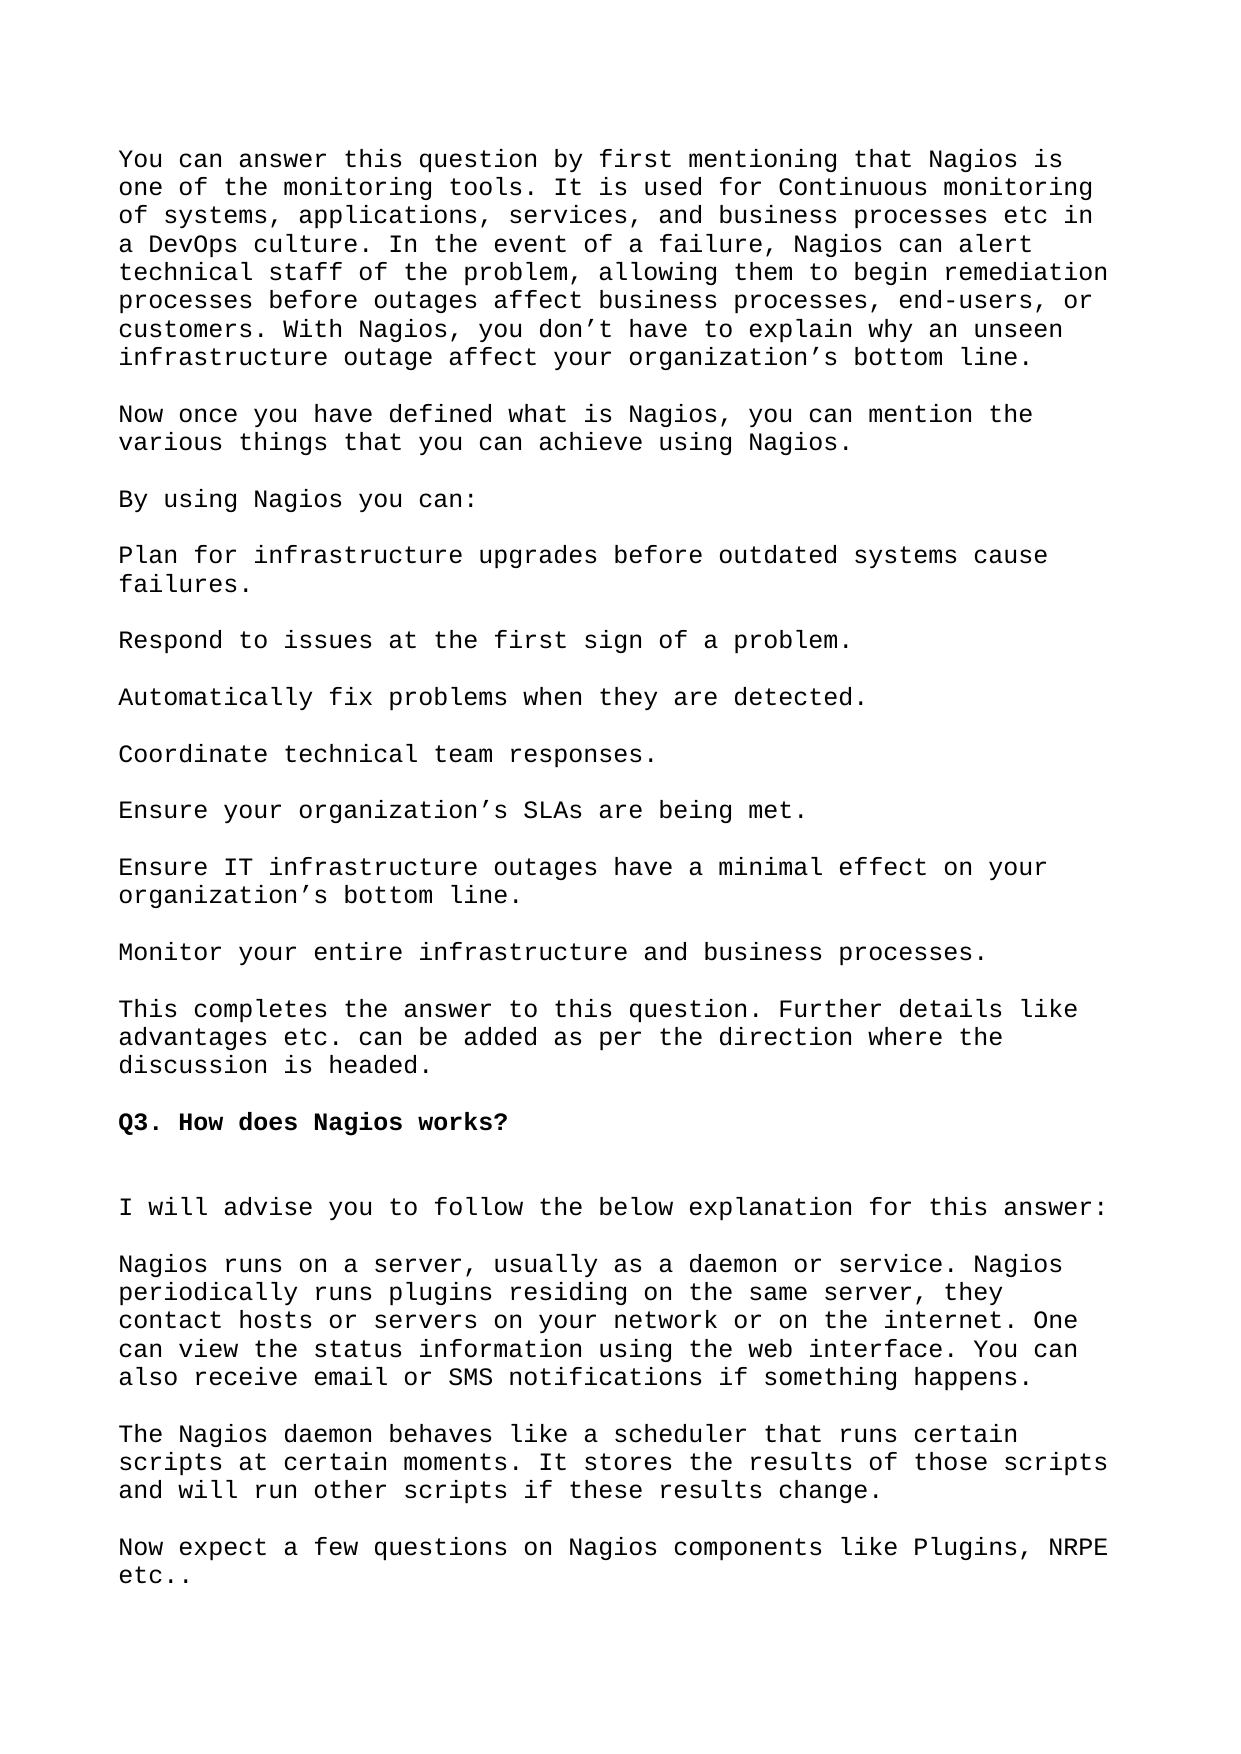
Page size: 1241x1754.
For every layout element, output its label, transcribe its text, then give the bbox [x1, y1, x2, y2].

text Now once you have defined what is Nagios, you can mention the various things that you can achieve using Nagios. [118, 401, 1122, 458]
text I will advise you to follow the below explanation for this answer: [118, 1195, 1122, 1223]
text You can answer this question by first mentioning that Nagios is one of the monitoring tools. It is used for Continuous monitoring of systems, applications, services, and business processes etc in a DevOps culture. In the event of a failure, Nagios can alert technical staff of the problem, allowing them to begin remediation processes before outages affect business processes, end-users, or customers. With Nagios, you don’t have to explain why an unseen infrastructure outage affect your organization’s bottom line. [118, 146, 1122, 373]
text Plan for infrastructure upgrades before outdated systems cause failures. [118, 543, 1122, 600]
text Ensure your organization’s SLAs are being met. [118, 798, 1122, 826]
text Nagios runs on a server, usually as a daemon or service. Nagios periodically runs plugins residing on the same server, they contact hosts or servers on your network or on the internet. One can view the status information using the web interface. You can also receive email or SMS notifications if something happens. [118, 1251, 1122, 1393]
text Now expect a few questions on Nagios components like Plugins, NRPE etc.. [118, 1535, 1122, 1591]
text Monitor your entire infrastructure and business processes. [118, 940, 1122, 968]
text Q3. How does Nagios works? [118, 1110, 1122, 1138]
text Coordinate technical team responses. [118, 741, 1122, 770]
text By using Nagios you can: [118, 486, 1122, 515]
text This completes the answer to this question. Further details like advantages etc. can be added as per the direction where the discussion is headed. [118, 996, 1122, 1081]
text Automatically fix problems when they are detected. [118, 685, 1122, 713]
text Respond to issues at the first sign of a problem. [118, 628, 1122, 656]
text Ensure IT infrastructure outages have a minimal effect on your organization’s bottom line. [118, 855, 1122, 911]
text The Nagios daemon behaves like a scheduler that runs certain scripts at certain moments. It stores the results of those scripts and will run other scripts if these results change. [118, 1421, 1122, 1506]
